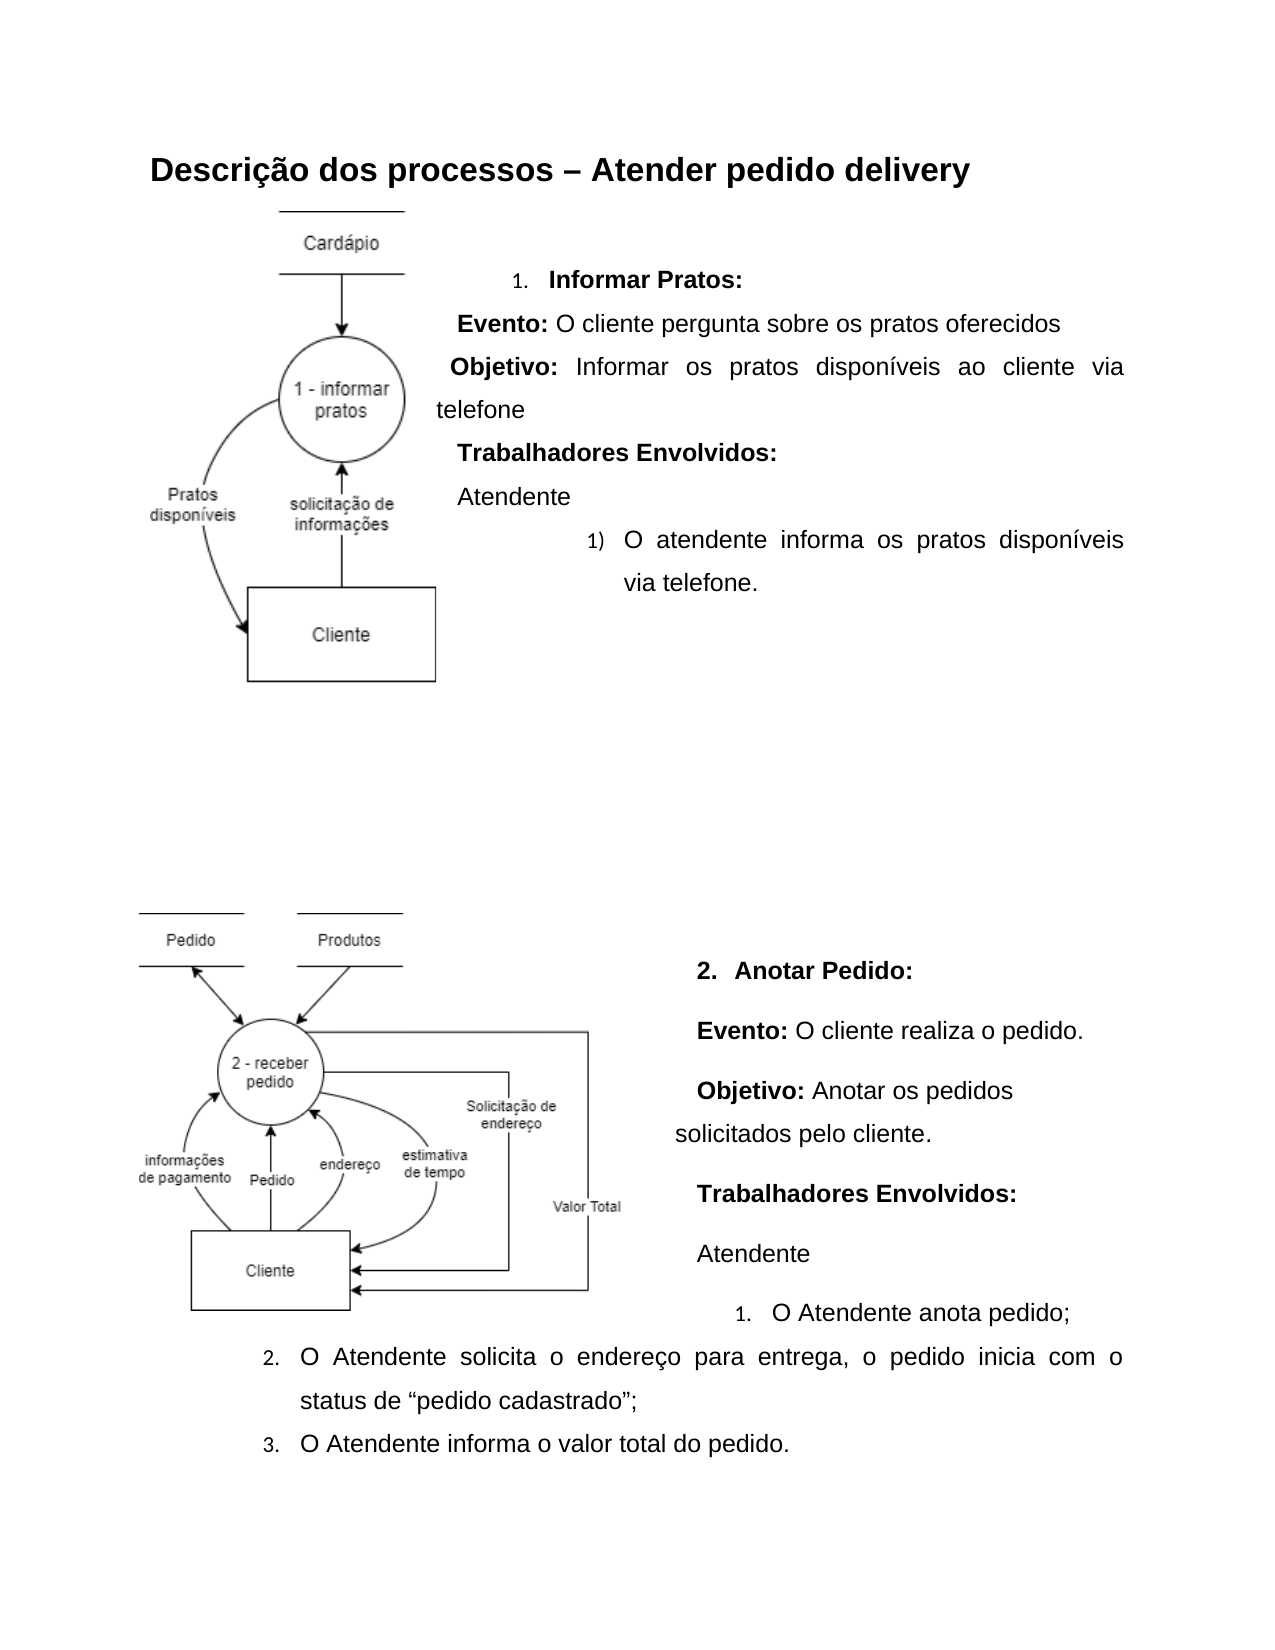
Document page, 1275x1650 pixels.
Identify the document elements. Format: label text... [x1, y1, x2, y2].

text Objetivo: Anotar os pedidos solicitados pelo cliente. [622, 1076, 1125, 1148]
text Trabalhadores Envolvidos: [622, 1179, 1125, 1207]
list O Atendente solicita o endereço para entrega, o pedido inicia com o status de “pedido cadastrado”; [262, 1342, 1125, 1414]
picture [150, 211, 437, 684]
list O Atendente informa o valor total do pedido. [262, 1429, 1125, 1458]
list Descrição dos processos – Atender pedido delivery [150, 150, 1125, 188]
text Atendente [622, 1238, 1125, 1267]
list O atendente informa os pratos disponíveis via telefone. [437, 524, 1125, 597]
list Atendente [437, 481, 1125, 510]
picture [138, 913, 622, 1311]
list Objetivo: Informar os pratos disponíveis ao cliente via telefone [437, 352, 1125, 424]
list O Atendente anota pedido; [262, 1298, 1125, 1327]
list Anotar Pedido: [622, 956, 1125, 985]
text Evento: O cliente realiza o pedido. [622, 1016, 1125, 1045]
list Trabalhadores Envolvidos: [437, 438, 1125, 467]
list Evento: O cliente pergunta sobre os pratos oferecidos [437, 309, 1125, 338]
list Informar Pratos: [437, 265, 1125, 294]
